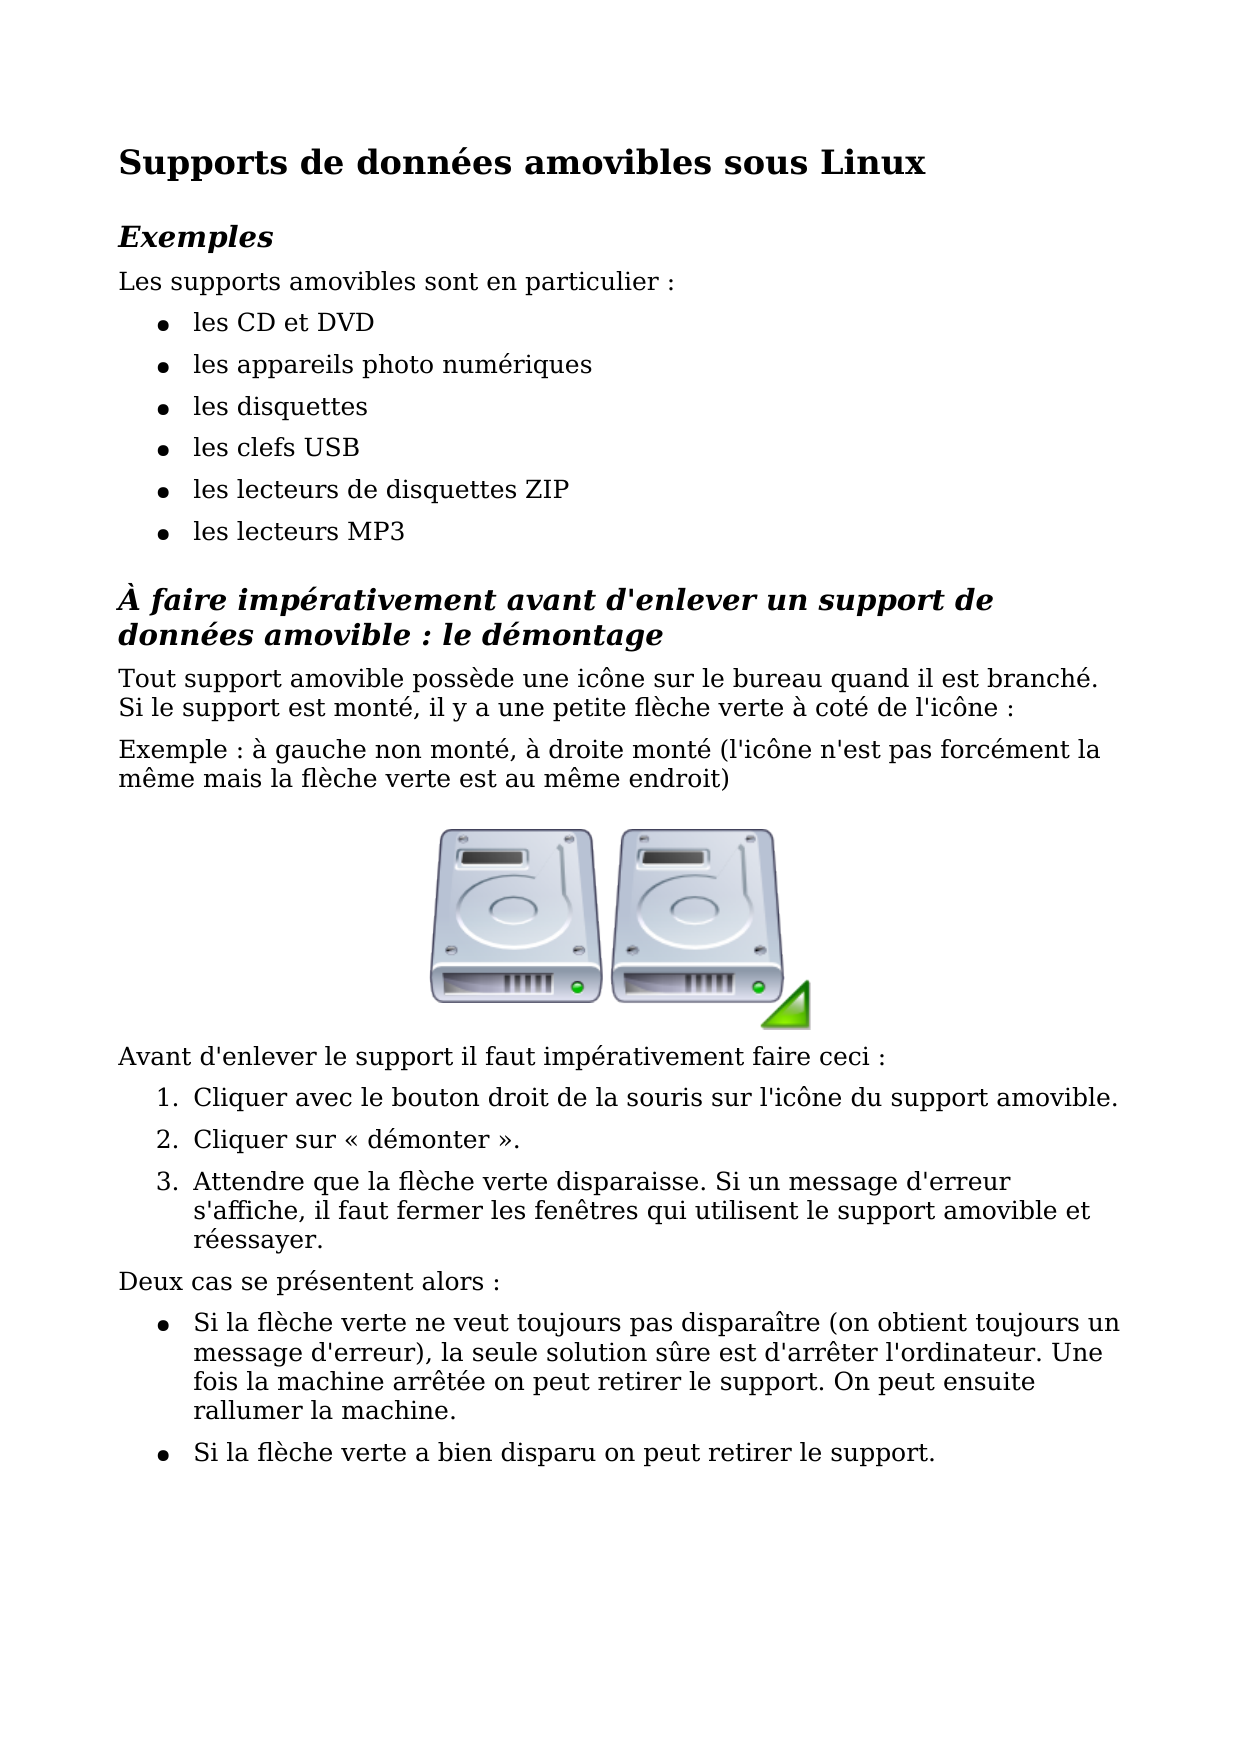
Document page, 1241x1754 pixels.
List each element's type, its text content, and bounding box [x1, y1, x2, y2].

list Cliquer avec le bouton droit de la souris sur l'icône du support amovible. [156, 1083, 1122, 1113]
list les disquettes [156, 392, 1122, 421]
subtitle Exemples [118, 220, 1122, 254]
list les CD et DVD [156, 308, 1122, 338]
list Si la flèche verte ne veut toujours pas disparaître (on obtient toujours un message d'erreur), la seule solution sûre est d'arrêter l'ordinateur. Une fois la machine arrêtée on peut retirer le support. On peut ensuite rallumer la machine. [156, 1308, 1122, 1425]
subtitle Supports de données amovibles sous Linux [118, 143, 1122, 182]
list les lecteurs MP3 [156, 517, 1122, 546]
list Cliquer sur « démonter ». [156, 1125, 1122, 1154]
picture [429, 829, 603, 1003]
text Avant d'enlever le support il faut impérativement faire ceci : [118, 1042, 1122, 1071]
text Les supports amovibles sont en particulier : [118, 267, 1122, 296]
text Tout support amovible possède une icône sur le bureau quand il est branché. Si le support est monté, il y a une petite flèche verte à coté de l'icône : [118, 664, 1122, 723]
subtitle À faire impérativement avant d'enlever un support de données amovible : le démontage [118, 583, 1122, 652]
list Si la flèche verte a bien disparu on peut retirer le support. [156, 1438, 1122, 1467]
list les clefs USB [156, 433, 1122, 463]
list les appareils photo numériques [156, 350, 1122, 379]
list les lecteurs de disquettes ZIP [156, 475, 1122, 504]
list Attendre que la flèche verte disparaisse. Si un message d'erreur s'affiche, il faut fermer les fenêtres qui utilisent le support amovible et réessayer. [156, 1167, 1122, 1254]
text Deux cas se présentent alors : [118, 1267, 1122, 1296]
text Exemple : à gauche non monté, à droite monté (l'icône n'est pas forcément la même mais la flèche verte est au même endroit) [118, 735, 1122, 794]
picture [610, 829, 811, 1030]
